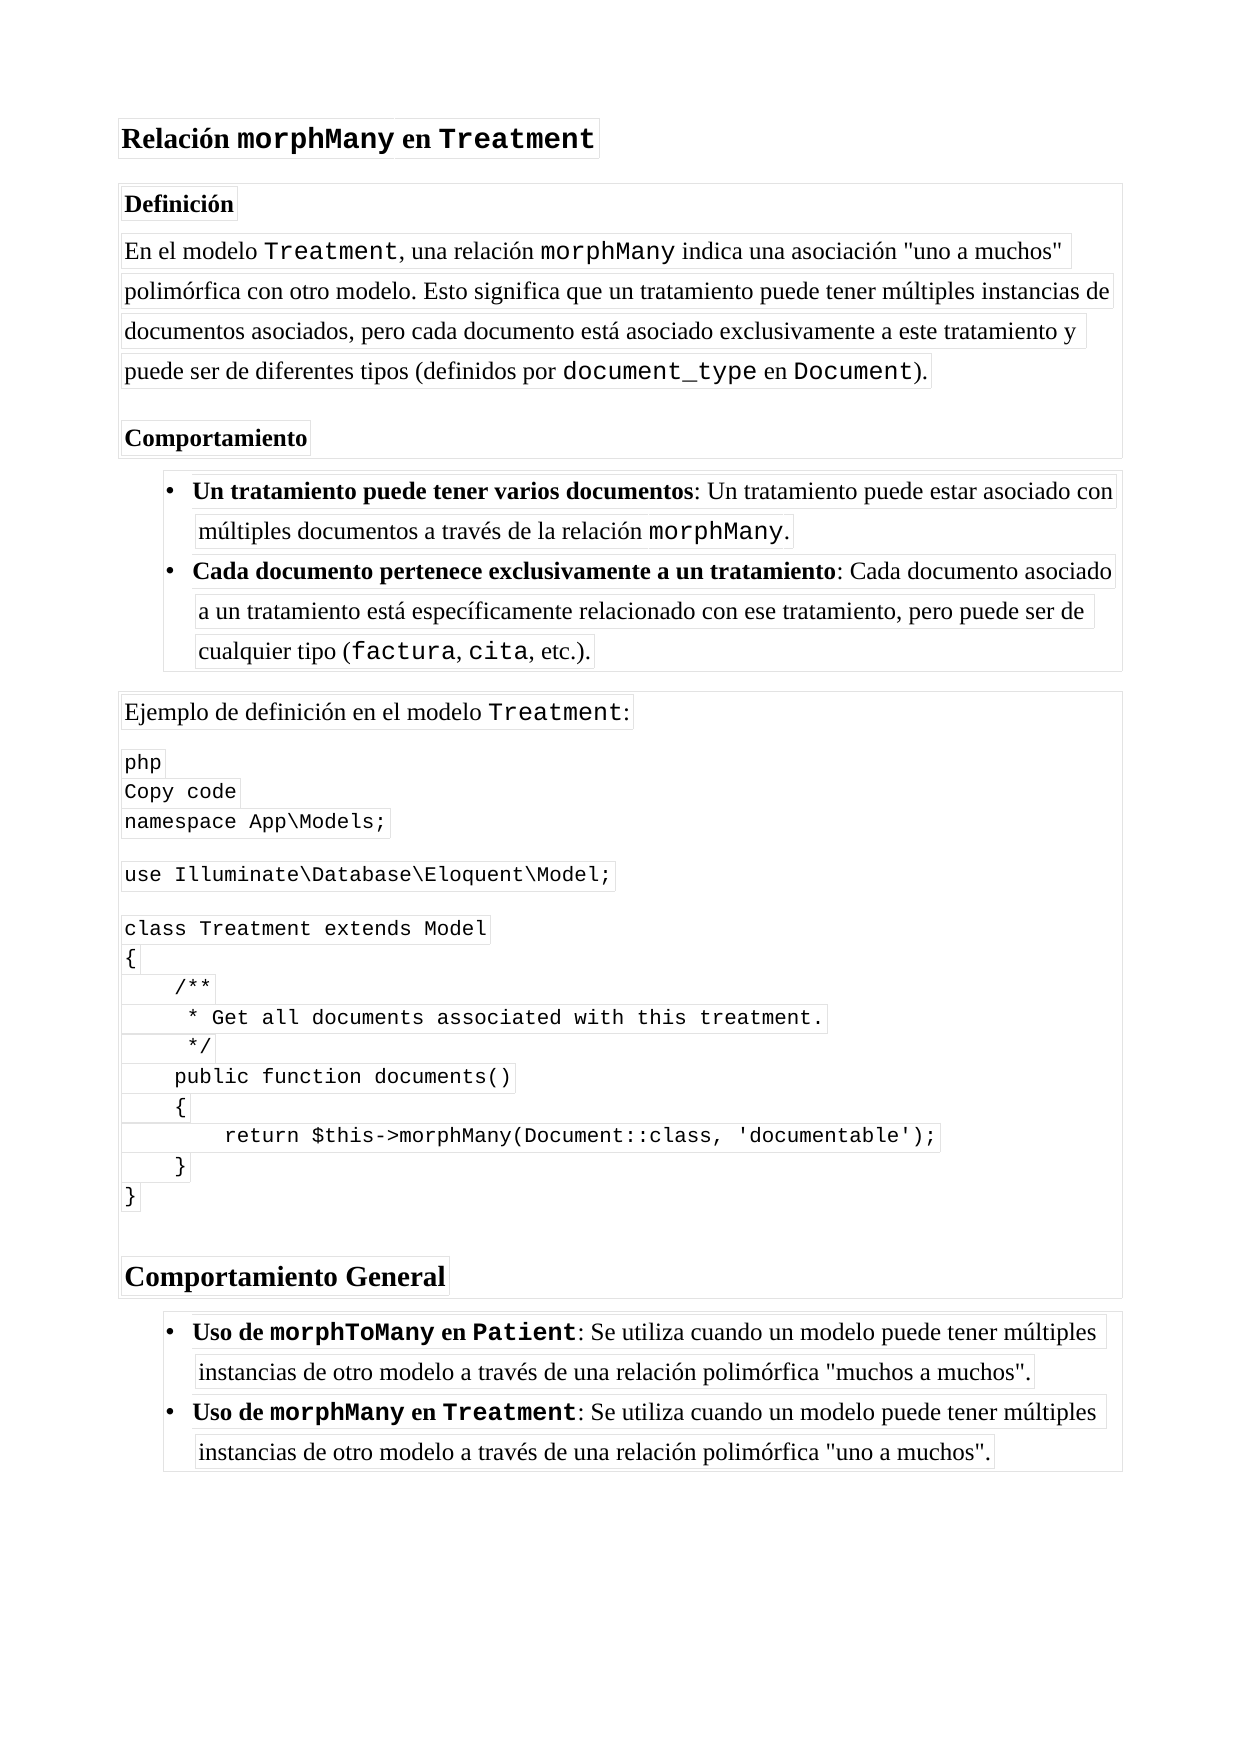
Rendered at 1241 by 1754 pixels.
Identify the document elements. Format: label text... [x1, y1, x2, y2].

text Ejemplo de definición en el modelo Treatment: [119, 692, 1122, 729]
text En el modelo Treatment, una relación morphMany indica una asociación "uno a muchos" polimórfica con otro modelo. Esto significa que un tratamiento puede tener múltiples instancias de documentos asociados, pero cada documento está asociado exclusivamente a este tratamiento y puede ser de diferentes tipos (definidos por document_type en Document). [119, 230, 1122, 388]
text namespace App\Models; [241, 805, 1122, 838]
text * Get all documents associated with this treatment. [216, 1001, 1122, 1030]
list Uso de morphToMany en Patient: Se utiliza cuando un modelo puede tener múltiples instancias de otro modelo a través de una relación polimórfica "muchos a muchos". [164, 1312, 1122, 1388]
subtitle Comportamiento [119, 417, 1122, 458]
text [216, 1030, 1122, 1060]
text return $this->morphMany(Document::class, 'documentable'); [191, 1119, 1122, 1149]
list Uso de morphMany en Treatment: Se utiliza cuando un modelo puede tener múltiples instancias de otro modelo a través de una relación polimórfica "uno a muchos". [164, 1391, 1122, 1471]
text */ [122, 1035, 215, 1060]
text php [119, 746, 1122, 775]
text } [122, 1179, 1122, 1212]
subtitle Relación morphMany en Treatment [119, 119, 599, 158]
text return $this->morphMany(Document::class, 'documentable'); [122, 1124, 940, 1149]
subtitle Comportamiento General [119, 1253, 1122, 1298]
list Un tratamiento puede tener varios documentos: Un tratamiento puede estar asociado con múltiples documentos a través de la relación morphMany. [164, 471, 1122, 548]
text /** [141, 971, 1122, 1001]
text /** [122, 975, 215, 1001]
text Copy code [122, 779, 240, 805]
subtitle Definición [119, 184, 1122, 221]
text public function documents() [216, 1060, 1122, 1090]
text class Treatment extends Model [119, 912, 1122, 941]
text { [122, 941, 1122, 971]
text { [122, 1090, 1122, 1119]
text * Get all documents associated with this treatment. [122, 1005, 827, 1030]
text public function documents() [122, 1064, 515, 1090]
text } [122, 1149, 1122, 1179]
subtitle [600, 118, 1122, 158]
list Cada documento pertenece exclusivamente a un tratamiento: Cada documento asociado a un tratamiento está específicamente relacionado con ese tratamiento, pero puede ser de cualquier tipo (factura, cita, etc.). [164, 550, 1122, 671]
text Copy code [166, 775, 1122, 805]
text use Illuminate\Database\Eloquent\Model; [119, 858, 1122, 891]
text namespace App\Models; [122, 809, 390, 838]
